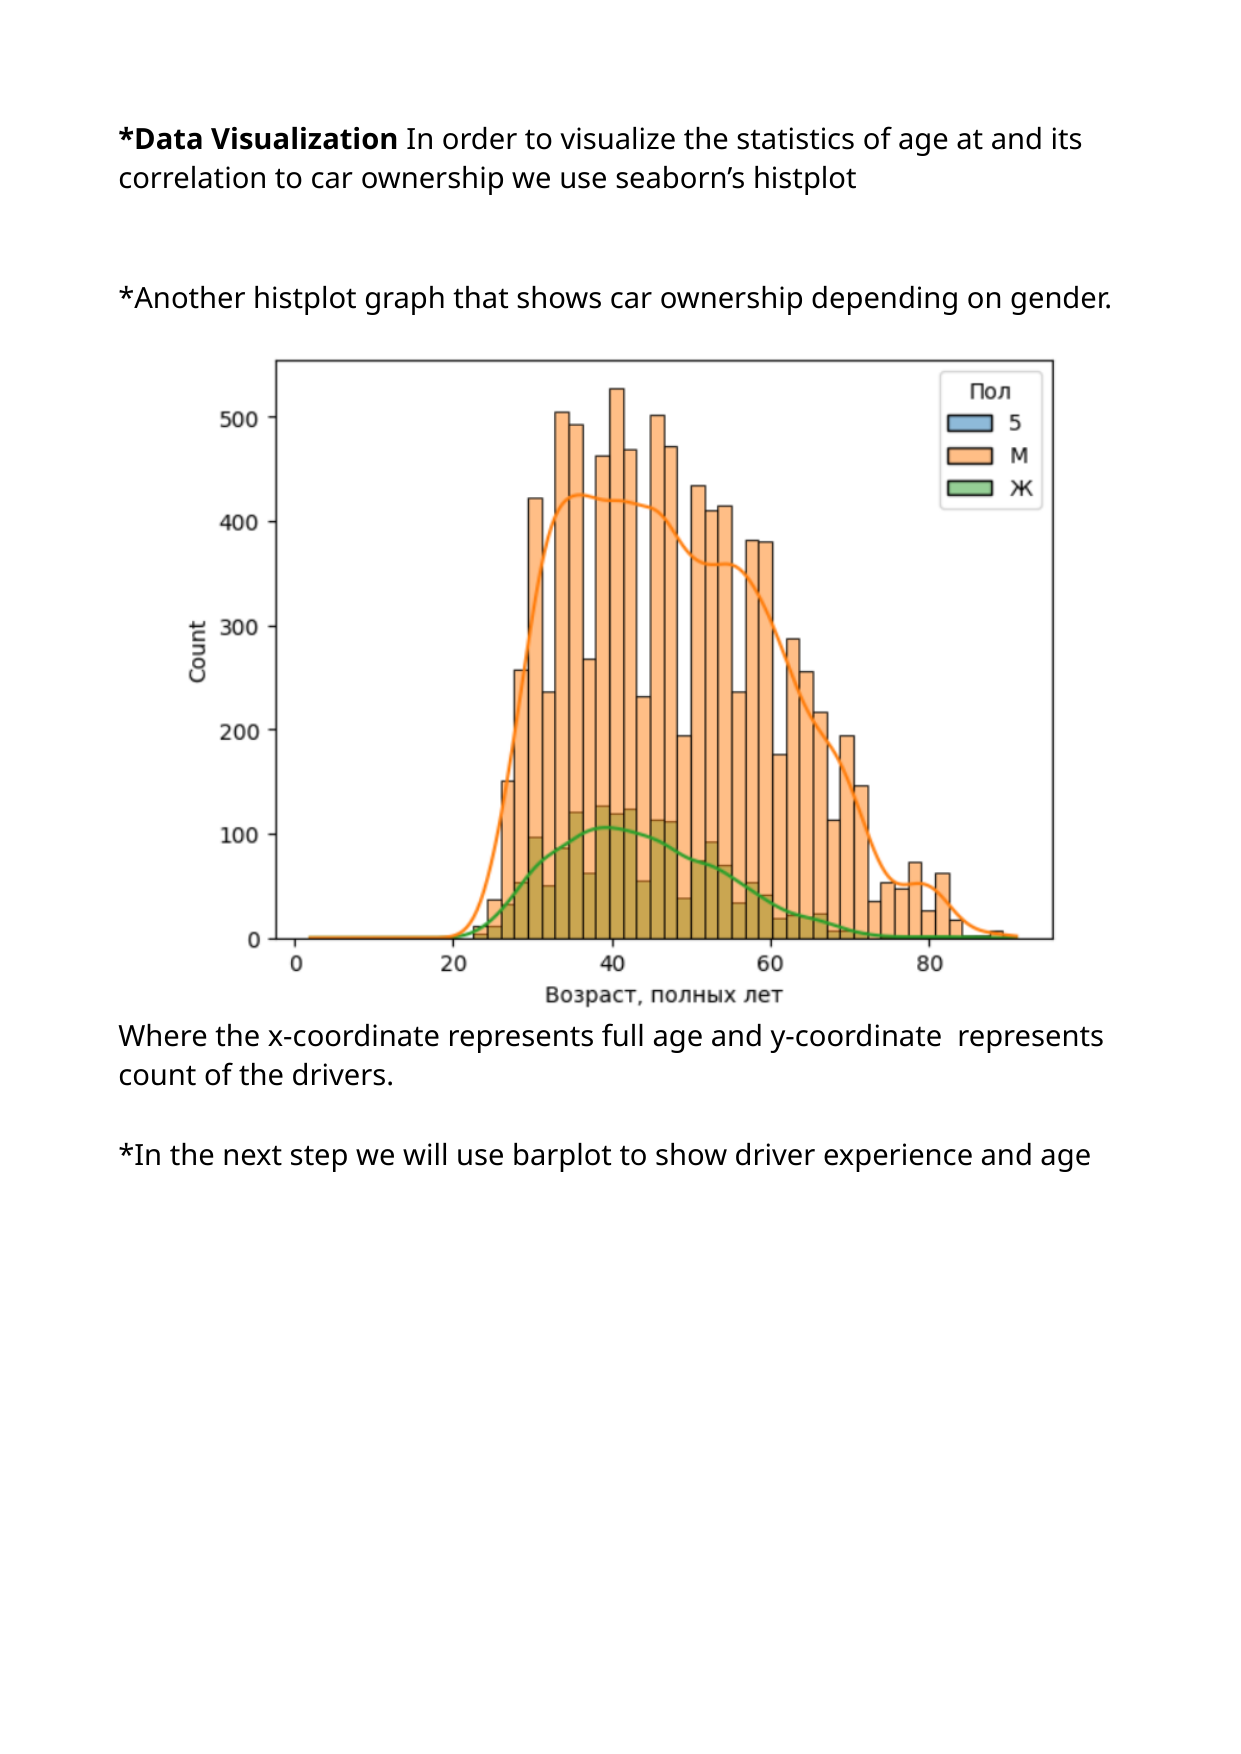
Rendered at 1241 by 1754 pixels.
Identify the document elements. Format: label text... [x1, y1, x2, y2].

text Where the x-coordinate represents full age and y-coordinate represents count of the drivers. [118, 385, 1122, 1094]
text *Another histplot graph that shows car ownership depending on gender. [118, 277, 1122, 317]
text *In the next step we will use barplot to show driver experience and age [118, 1134, 1122, 1174]
text *Data Visualization In order to visualize the statistics of age at and its correlation to car ownership we use seaborn’s histplot [118, 118, 1122, 197]
